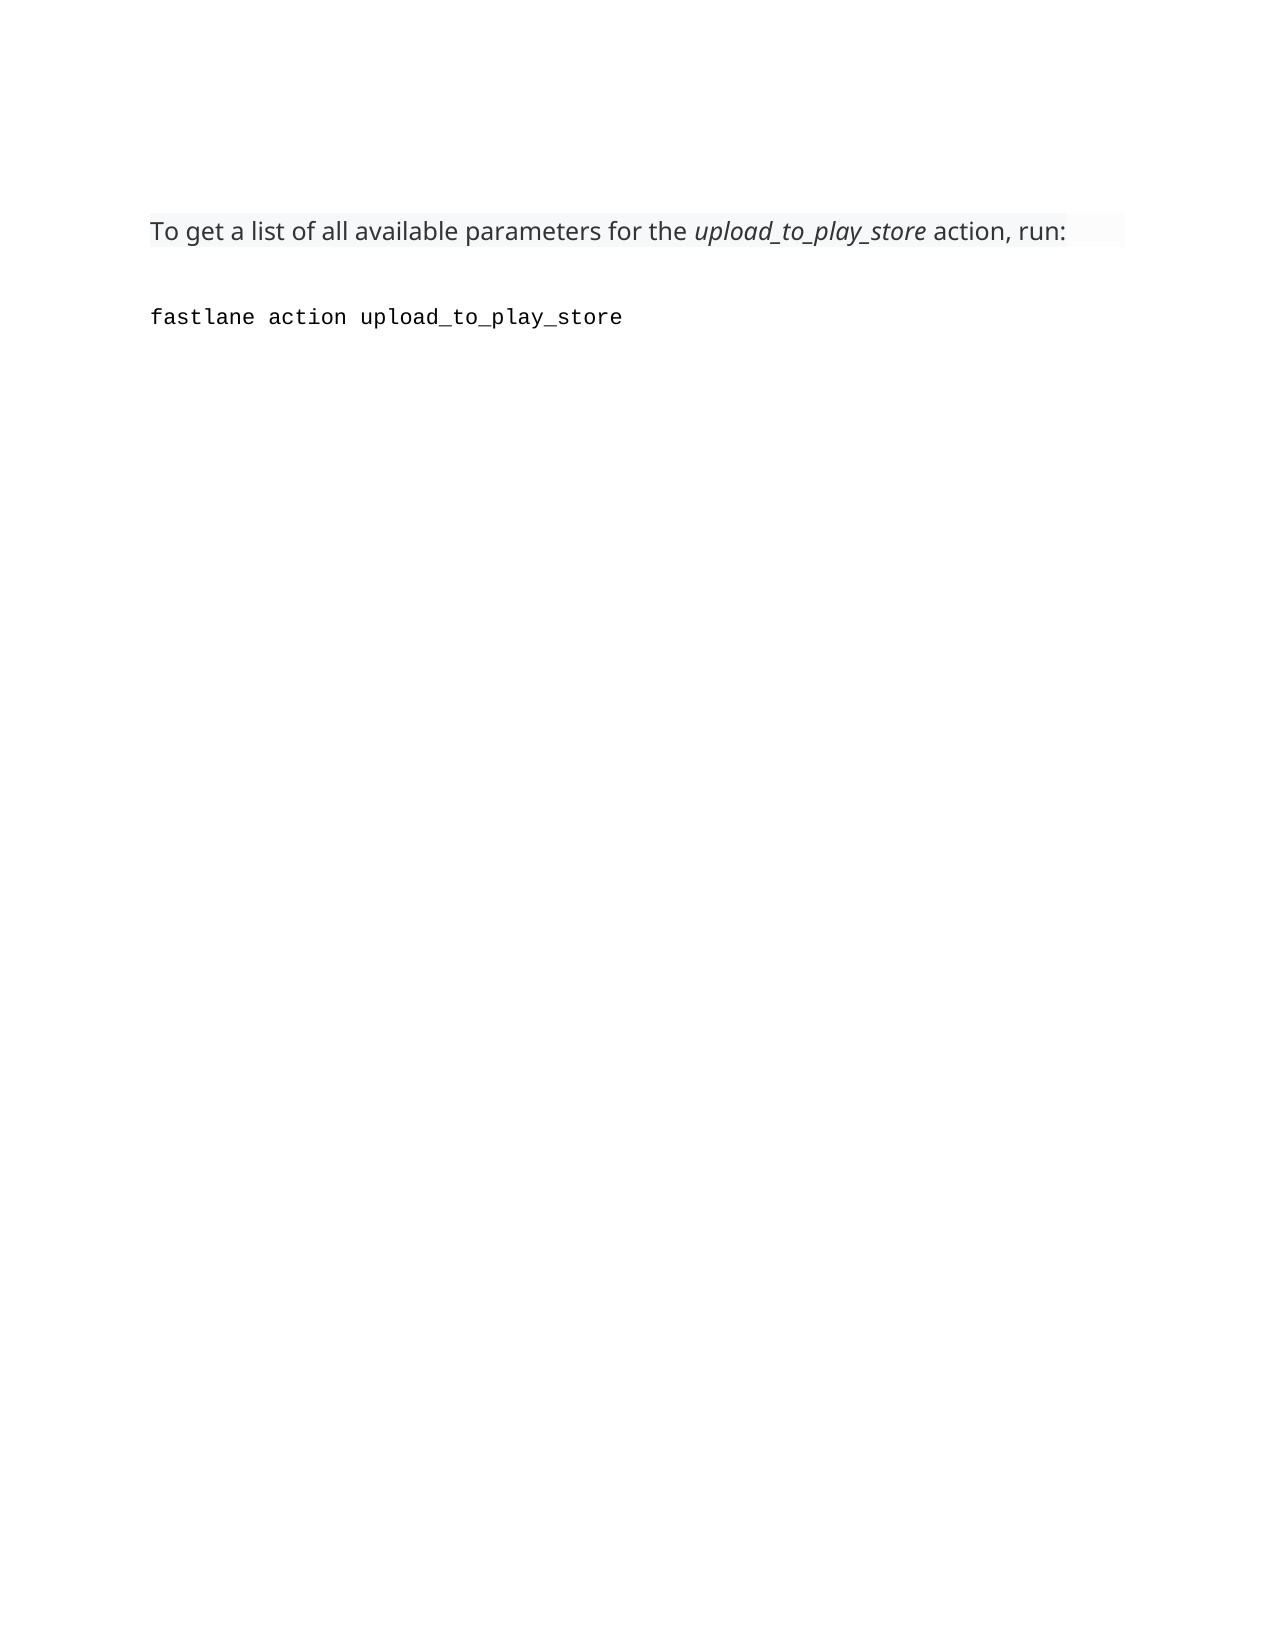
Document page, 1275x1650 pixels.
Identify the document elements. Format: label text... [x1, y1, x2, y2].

text To get a list of all available parameters for the upload_to_play_store action, run: [150, 213, 1125, 247]
text [150, 150, 1125, 176]
text fastlane action upload_to_play_store [150, 306, 1125, 331]
